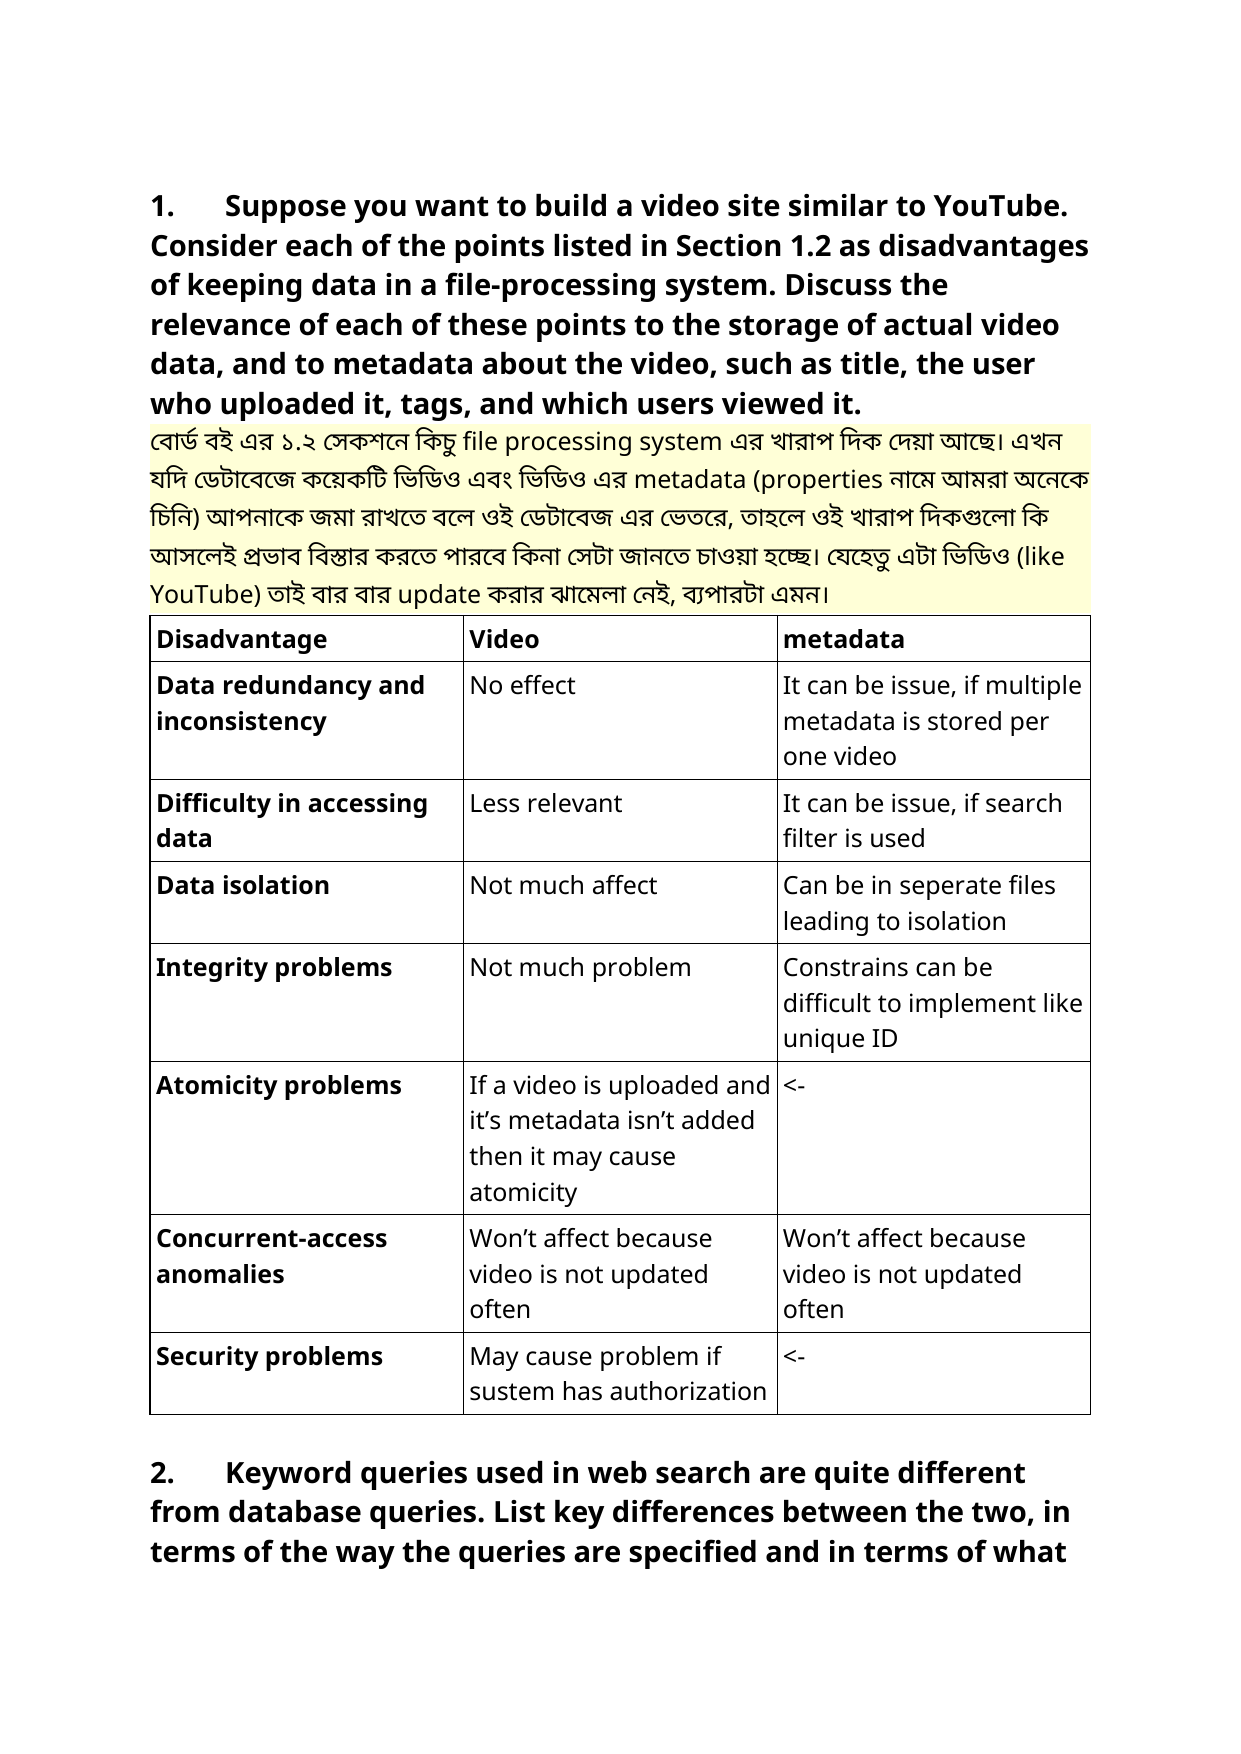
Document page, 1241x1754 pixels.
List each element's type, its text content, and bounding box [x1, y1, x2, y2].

subtitle Keyword queries used in web search are quite diﬀerent from database queries. List key diﬀerences between the two, in terms of the way the queries are specified and in terms of what [150, 1452, 1091, 1571]
table_cell Security problems [151, 1333, 463, 1414]
table_cell Less relevant [464, 780, 777, 861]
table_cell Integrity problems [151, 944, 463, 1061]
table_cell <- [778, 1333, 1090, 1414]
table_cell Not much problem [464, 944, 777, 1061]
table_cell Atomicity problems [151, 1062, 463, 1214]
text বোর্ড বই এর ১.২ সেকশনে কিচু file processing system এর খারাপ দিক দেয়া আছে। এখন যদি ডেটাবেজে কয়েকটি ভিডিও এবং ভিডিও এর metadata (properties নামে আমরা অনেকে চিনি) আপনাকে জমা রাখতে বলে ওই ডেটাবেজ এর ভেতরে, তাহলে ওই খারাপ দিকগুলো কি আসলেই প্রভাব বিস্তার করতে পারবে কিনা সেটা জানতে চাওয়া হচ্ছে। যেহেতু এটা ভিডিও (like YouTube) তাই বার বার update করার ঝামেলা নেই, ব্যপারটা এমন। [150, 424, 1091, 613]
table_cell Not much affect [464, 862, 777, 943]
table_cell Concurrent-access anomalies [151, 1215, 463, 1332]
table_cell It can be issue, if search filter is used [778, 780, 1090, 861]
table_header Disadvantage [151, 616, 463, 661]
table_cell <- [778, 1062, 1090, 1214]
table_cell Can be in seperate files leading to isolation [778, 862, 1090, 943]
table_header metadata [778, 616, 1090, 661]
table_cell Constrains can be difficult to implement like unique ID [778, 944, 1090, 1061]
subtitle Suppose you want to build a video site similar to YouTube. Consider each of the points listed in Section 1.2 as disadvantages of keeping data in a file-processing system. Discuss the relevance of each of these points to the storage of actual video data, and to metadata about the video, such as title, the user who uploaded it, tags, and which users viewed it. [150, 186, 1091, 422]
table_cell May cause problem if sustem has authorization [464, 1333, 777, 1414]
table_cell If a video is uploaded and it’s metadata isn’t added then it may cause atomicity [464, 1062, 777, 1214]
table_cell Difficulty in accessing data [151, 780, 463, 861]
table_cell Won’t affect because video is not updated often [778, 1215, 1090, 1332]
table_header Video [464, 616, 777, 661]
table_cell No effect [464, 662, 777, 779]
table_cell Data isolation [151, 862, 463, 943]
table_cell Won’t affect because video is not updated often [464, 1215, 777, 1332]
table_cell It can be issue, if multiple metadata is stored per one video [778, 662, 1090, 779]
table_cell Data redundancy and inconsistency [151, 662, 463, 779]
